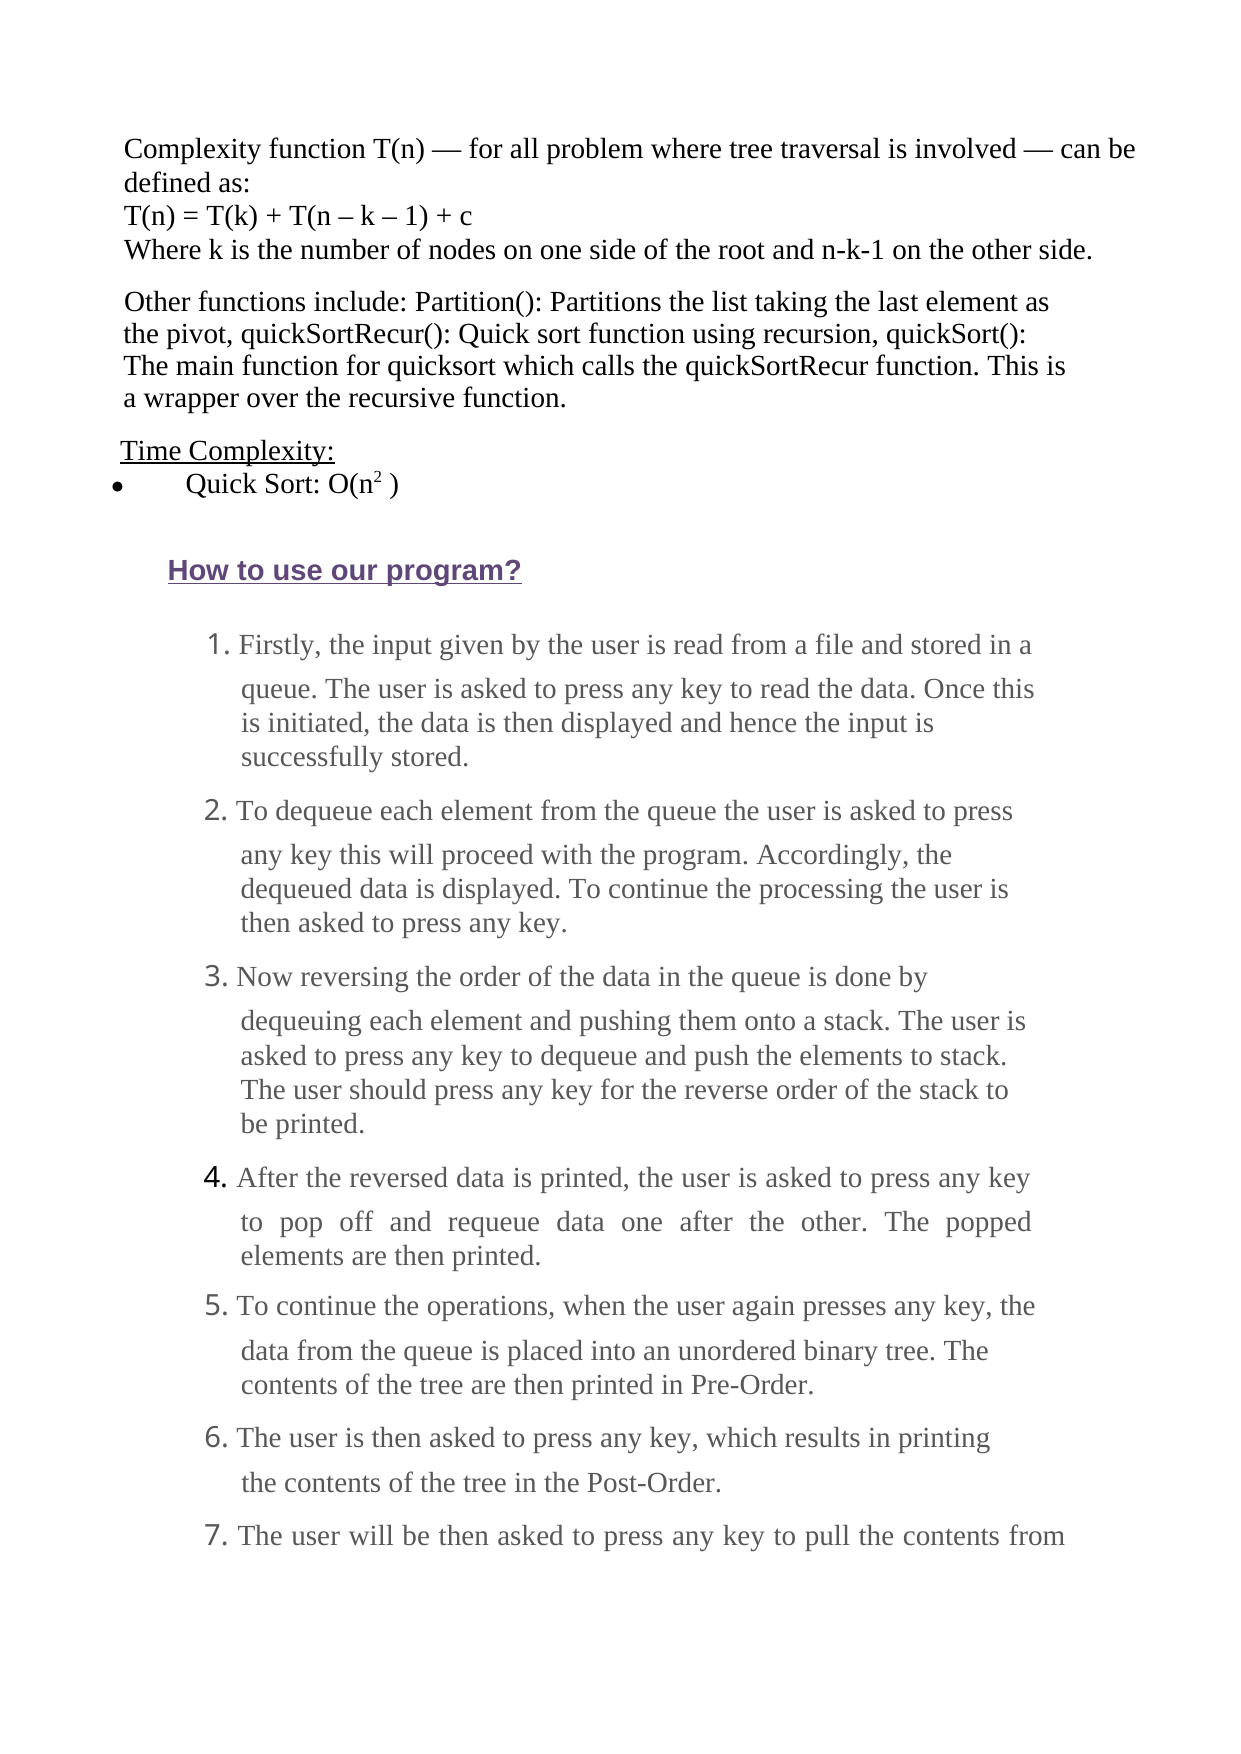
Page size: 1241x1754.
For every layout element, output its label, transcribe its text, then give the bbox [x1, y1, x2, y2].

list Quick Sort: O(n2 ) [110, 466, 1086, 500]
text 6. The user is then asked to press any key, which results in printing the contents of the tree in the Post-Order. [204, 1405, 1003, 1498]
text 7. The user will be then asked to press any key to pull the contents from [204, 1502, 1066, 1562]
text 2. To dequeue each element from the queue the user is asked to press any key this will proceed with the program. Accordingly, the dequeued data is displayed. To continue the processing the user is then asked to press any key. [203, 777, 1059, 939]
text Where k is the number of nodes on one side of the root and n-k-1 on the other side. [123, 232, 1151, 265]
text 3. Now reversing the order of the data in the queue is done by dequeuing each element and pushing them onto a stack. The user is asked to press any key to dequeue and push the elements to stack. The user should press any key for the reverse order of the stack to be printed. [204, 943, 1042, 1139]
text Time Complexity: [120, 433, 1086, 466]
text 4. After the reversed data is printed, the user is asked to press any key to pop off and requeue data one after the other. The popped elements are then printed. [203, 1144, 1032, 1272]
text 1. Firstly, the input given by the user is read from a file and stored in a queue. The user is asked to press any key to read the data. Once this is initiated, the data is then displayed and hence the input is successfully stored. [206, 611, 1035, 773]
text Complexity function T(n) — for all problem where tree traversal is involved — can be defined as: [123, 131, 1151, 198]
text Other functions include: Partition(): Partitions the list taking the last element as the pivot, quickSortRecur(): Quick sort function using recursion, quickSort(): The main function for quicksort which calls the quickSortRecur function. This is a wrapper over the recursive function. [123, 284, 1077, 414]
text How to use our program? [167, 553, 1151, 587]
text T(n) = T(k) + T(n – k – 1) + c [123, 198, 1151, 232]
text 5. To continue the operations, when the user again presses any key, the data from the queue is placed into an unordered binary tree. The contents of the tree are then printed in Pre-Order. [204, 1272, 1062, 1401]
